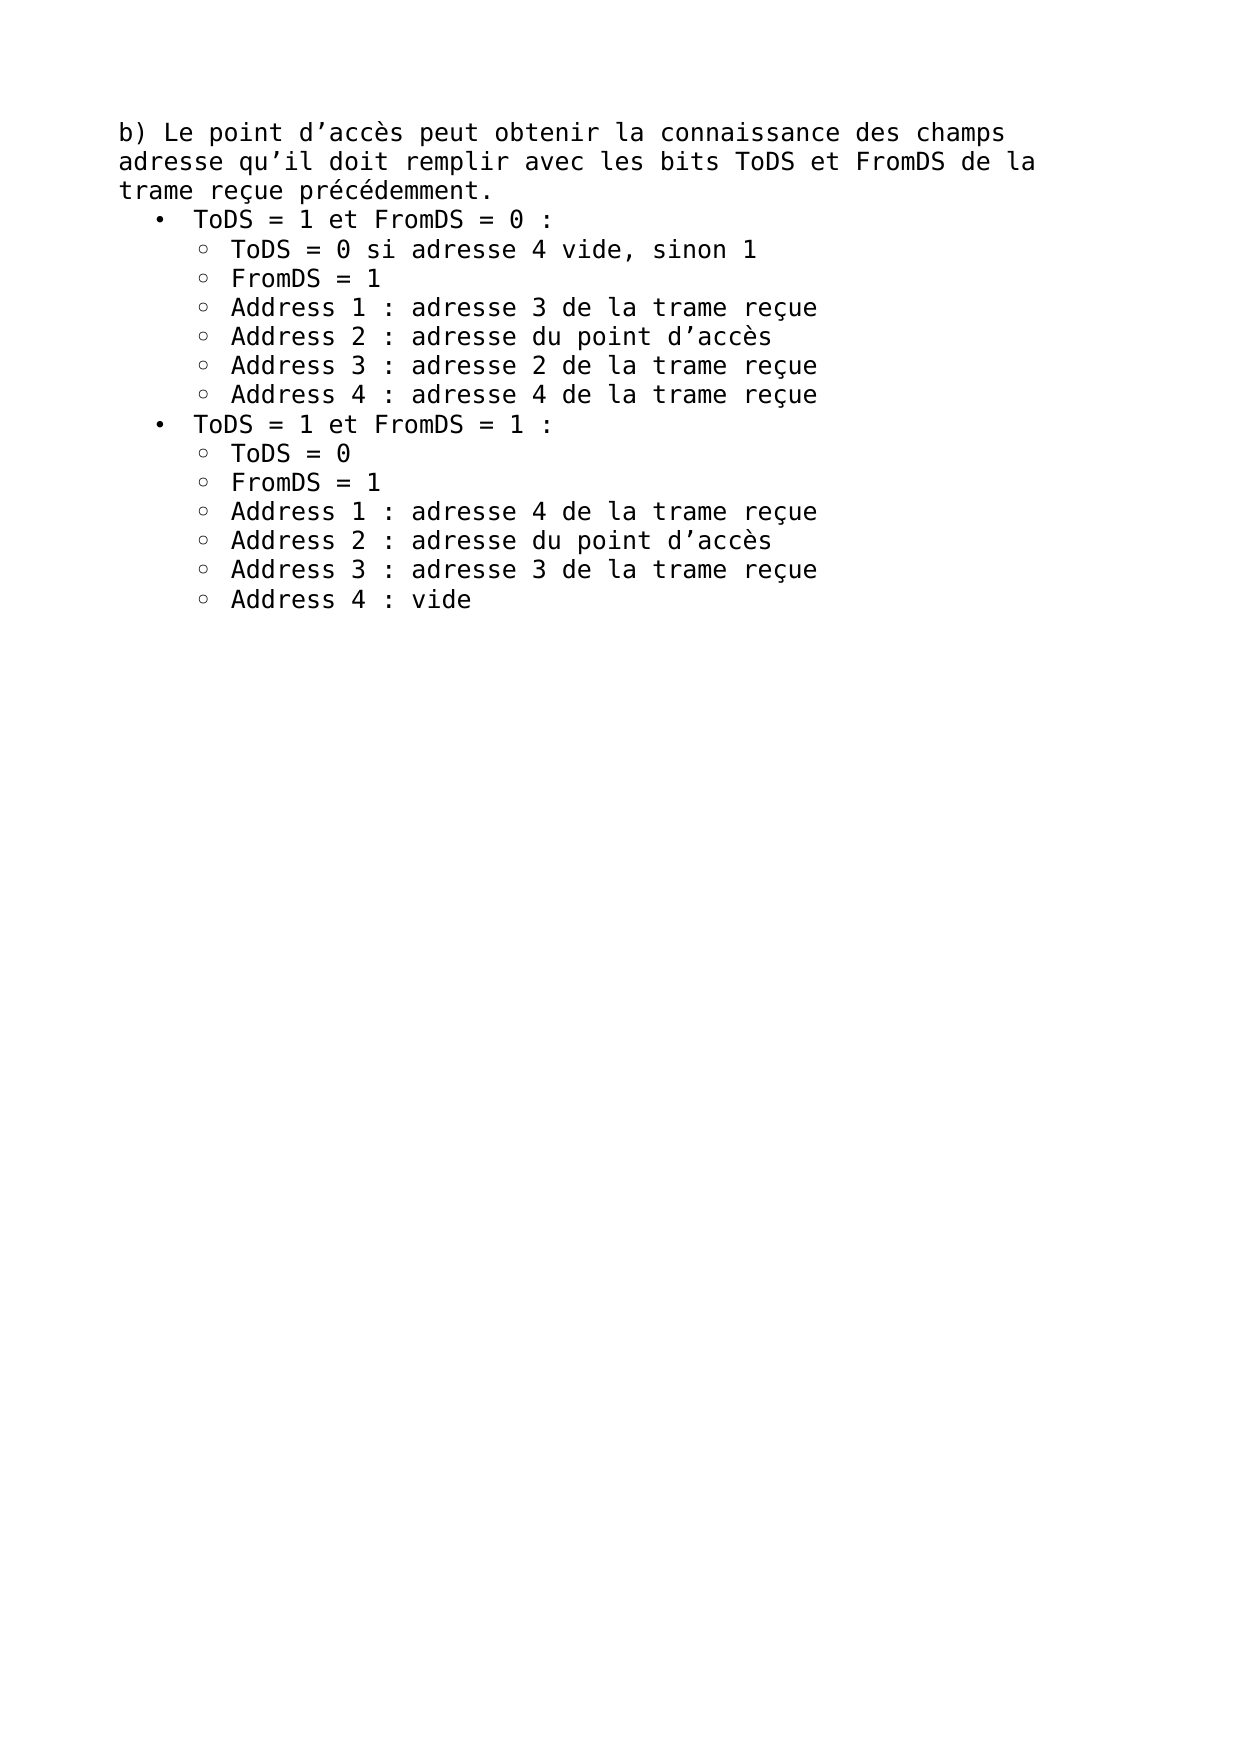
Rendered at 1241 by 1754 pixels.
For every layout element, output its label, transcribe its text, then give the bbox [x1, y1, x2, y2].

list Address 4 : adresse 4 de la trame reçue [193, 381, 1122, 410]
list Address 1 : adresse 3 de la trame reçue [193, 293, 1122, 322]
list FromDS = 1 [193, 264, 1122, 293]
list FromDS = 1 [193, 468, 1122, 497]
list Address 3 : adresse 2 de la trame reçue [193, 351, 1122, 381]
list Address 2 : adresse du point d’accès [193, 322, 1122, 351]
list ToDS = 1 et FromDS = 1 : [156, 410, 1122, 439]
list ToDS = 1 et FromDS = 0 : [156, 206, 1122, 235]
list ToDS = 0 si adresse 4 vide, sinon 1 [193, 235, 1122, 264]
text b) Le point d’accès peut obtenir la connaissance des champs adresse qu’il doit remplir avec les bits ToDS et FromDS de la trame reçue précédemment. [118, 118, 1122, 206]
list Address 3 : adresse 3 de la trame reçue [193, 556, 1122, 585]
list ToDS = 0 [193, 439, 1122, 468]
list Address 1 : adresse 4 de la trame reçue [193, 497, 1122, 526]
list Address 2 : adresse du point d’accès [193, 526, 1122, 556]
list Address 4 : vide [193, 585, 1122, 614]
